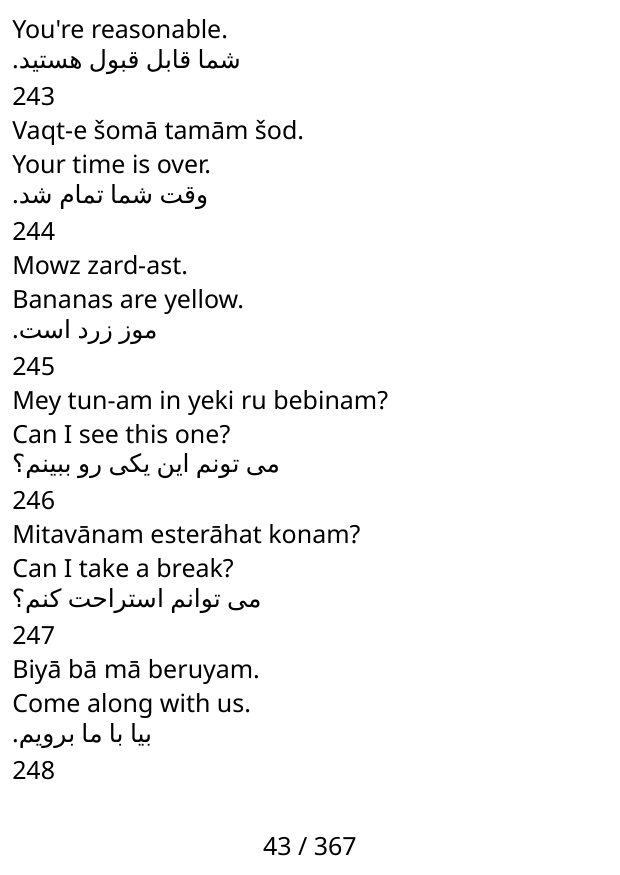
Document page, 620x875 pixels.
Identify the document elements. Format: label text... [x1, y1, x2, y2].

text Can I see this one? [12, 416, 607, 450]
text 243 [12, 79, 607, 113]
text Biyā bā mā beruyam. [12, 652, 607, 686]
text می تونم این یکی رو ببینم؟ [12, 450, 607, 483]
text 244 [12, 213, 607, 247]
text می توانم استراحت کنم؟ [12, 585, 607, 618]
text 245 [12, 348, 607, 382]
text Vaqt-e šomā tamām šod. [12, 113, 607, 147]
text موز زرد است. [12, 316, 607, 348]
text بیا با ما برویم. [12, 720, 607, 753]
text Mey tun-am in yeki ru bebinam? [12, 382, 607, 416]
text 247 [12, 618, 607, 652]
text Your time is over. [12, 147, 607, 181]
text 248 [12, 753, 607, 787]
text Can I take a break? [12, 551, 607, 585]
text You're reasonable. [12, 12, 607, 46]
text Mi‌tavānam esterāhat konam? [12, 517, 607, 551]
text وقت شما تمام شد. [12, 181, 607, 213]
text 246 [12, 483, 607, 517]
text Bananas are yellow. [12, 282, 607, 316]
text شما قابل قبول هستید. [12, 46, 607, 79]
text Mowz zard-ast. [12, 247, 607, 282]
text Come along with us. [12, 686, 607, 720]
